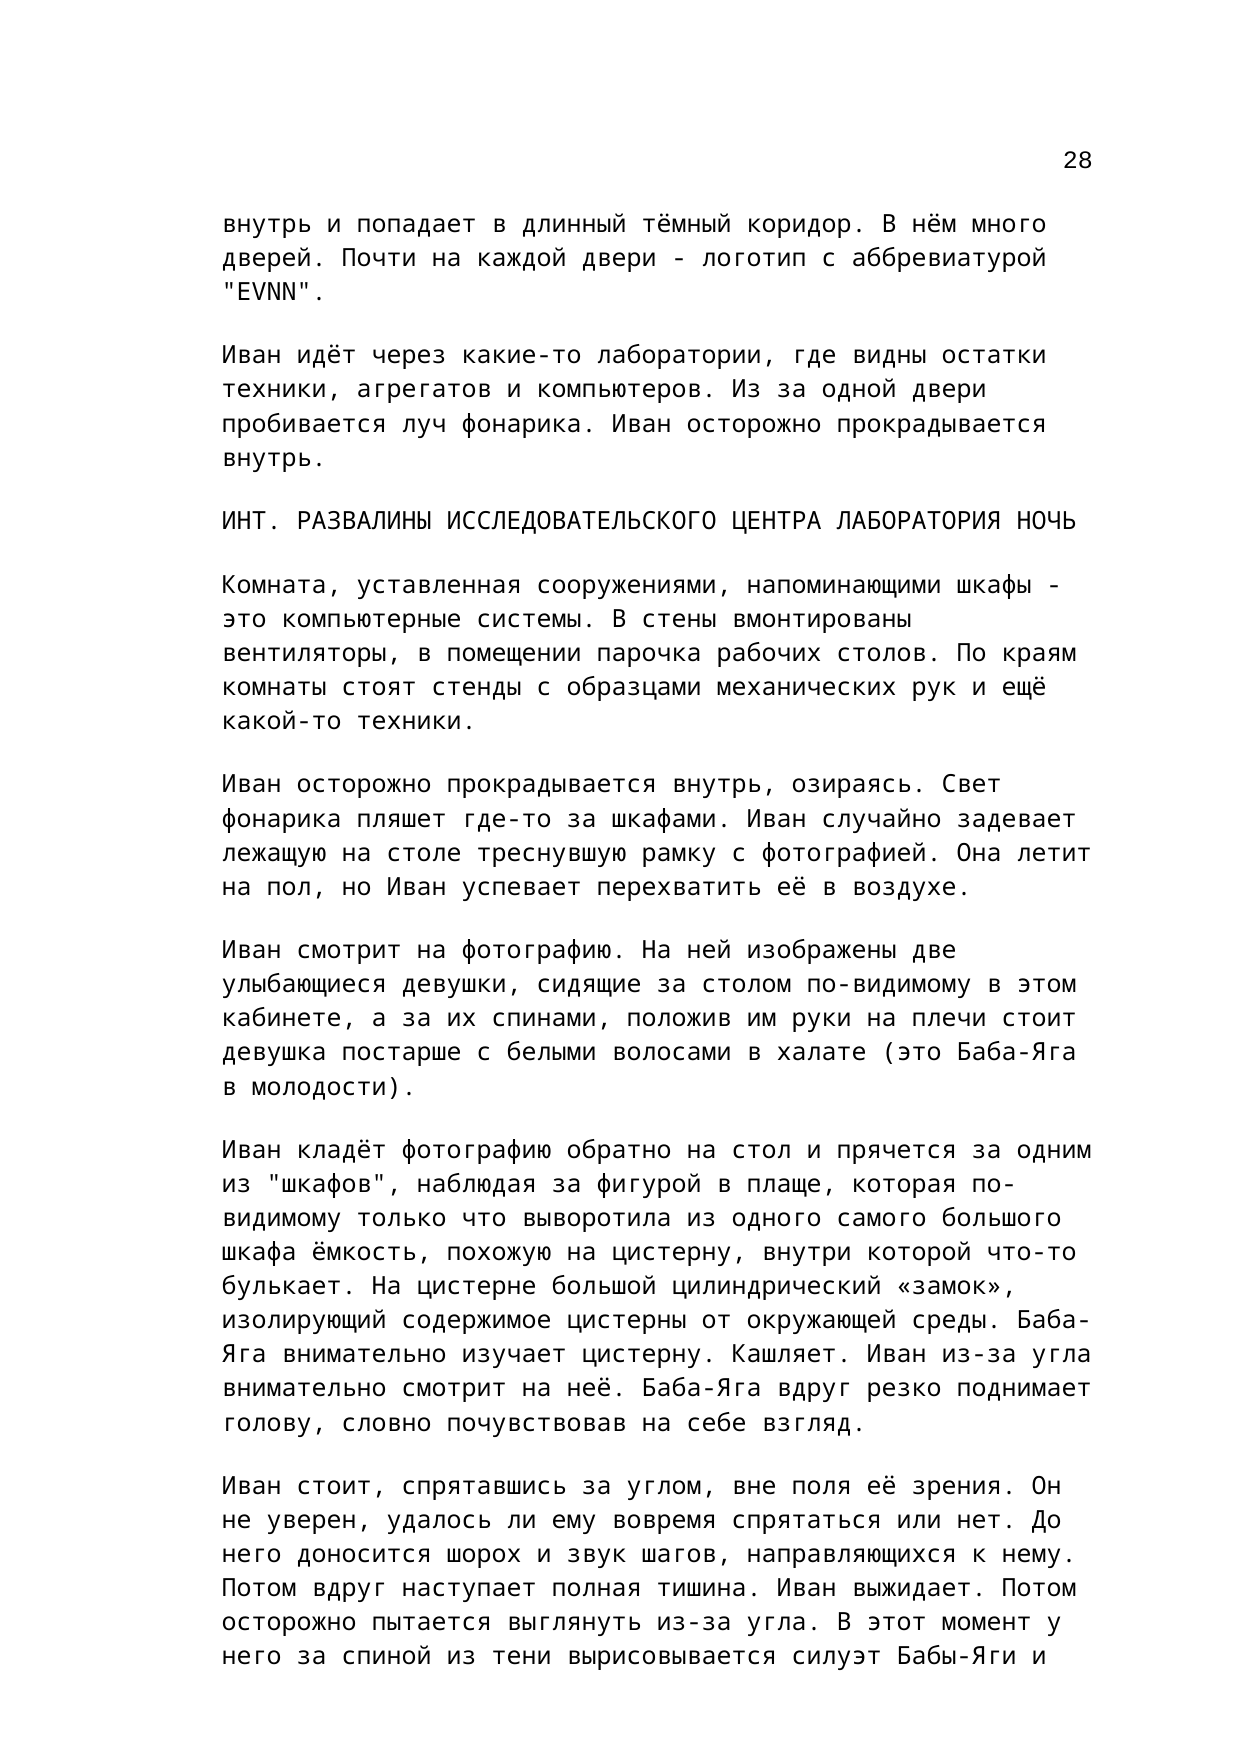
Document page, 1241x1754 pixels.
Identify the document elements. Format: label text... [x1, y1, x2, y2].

text ИНТ. РАЗВАЛИНЫ ИССЛЕДОВАТЕЛЬСКОГО ЦЕНТРА ЛАБОРАТОРИЯ НОЧЬ [221, 503, 1093, 537]
text Иван осторожно прокрадывается внутрь, озираясь. Свет фонарика пляшет где-то за шкафами. Иван случайно задевает лежащую на столе треснувшую рамку с фотографией. Она летит на пол, но Иван успевает перехватить её в воздухе. [221, 766, 1093, 902]
text внутрь и попадает в длинный тёмный коридор. В нём много дверей. Почти на каждой двери - логотип с аббревиатурой "EVNN". [221, 205, 1093, 308]
text Иван кладёт фотографию обратно на стол и прячется за одним из "шкафов", наблюдая за фигурой в плаще, которая по-видимому только что выворотила из одного самого большого шкафа ёмкость, похожую на цистерну, внутри которой что-то булькает. На цистерне большой цилиндрический «замок», изолирующий содержимое цистерны от окружающей среды. Баба-Яга внимательно изучает цистерну. Кашляет. Иван из-за угла внимательно смотрит на неё. Баба-Яга вдруг резко поднимает голову, словно почувствовав на себе взгляд. [221, 1132, 1093, 1438]
text Иван идёт через какие-то лаборатории, где видны остатки техники, агрегатов и компьютеров. Из за одной двери пробивается луч фонарика. Иван осторожно прокрадывается внутрь. [221, 337, 1093, 473]
text Иван стоит, спрятавшись за углом, вне поля её зрения. Он не уверен, удалось ли ему вовремя спрятаться или нет. До него доносится шорох и звук шагов, направляющихся к нему. Потом вдруг наступает полная тишина. Иван выжидает. Потом осторожно пытается выглянуть из-за угла. В этот момент у него за спиной из тени вырисовывается силуэт Бабы-Яги и [221, 1468, 1093, 1672]
text Комната, уставленная сооружениями, напоминающими шкафы - это компьютерные системы. В стены вмонтированы вентиляторы, в помещении парочка рабочих столов. По краям комнаты стоят стенды с образцами механических рук и ещё какой-то техники. [221, 566, 1093, 737]
text Иван смотрит на фотографию. На ней изображены две улыбающиеся девушки, сидящие за столом по-видимому в этом кабинете, а за их спинами, положив им руки на плечи стоит девушка постарше с белыми волосами в халате (это Баба-Яга в молодости). [221, 932, 1093, 1102]
